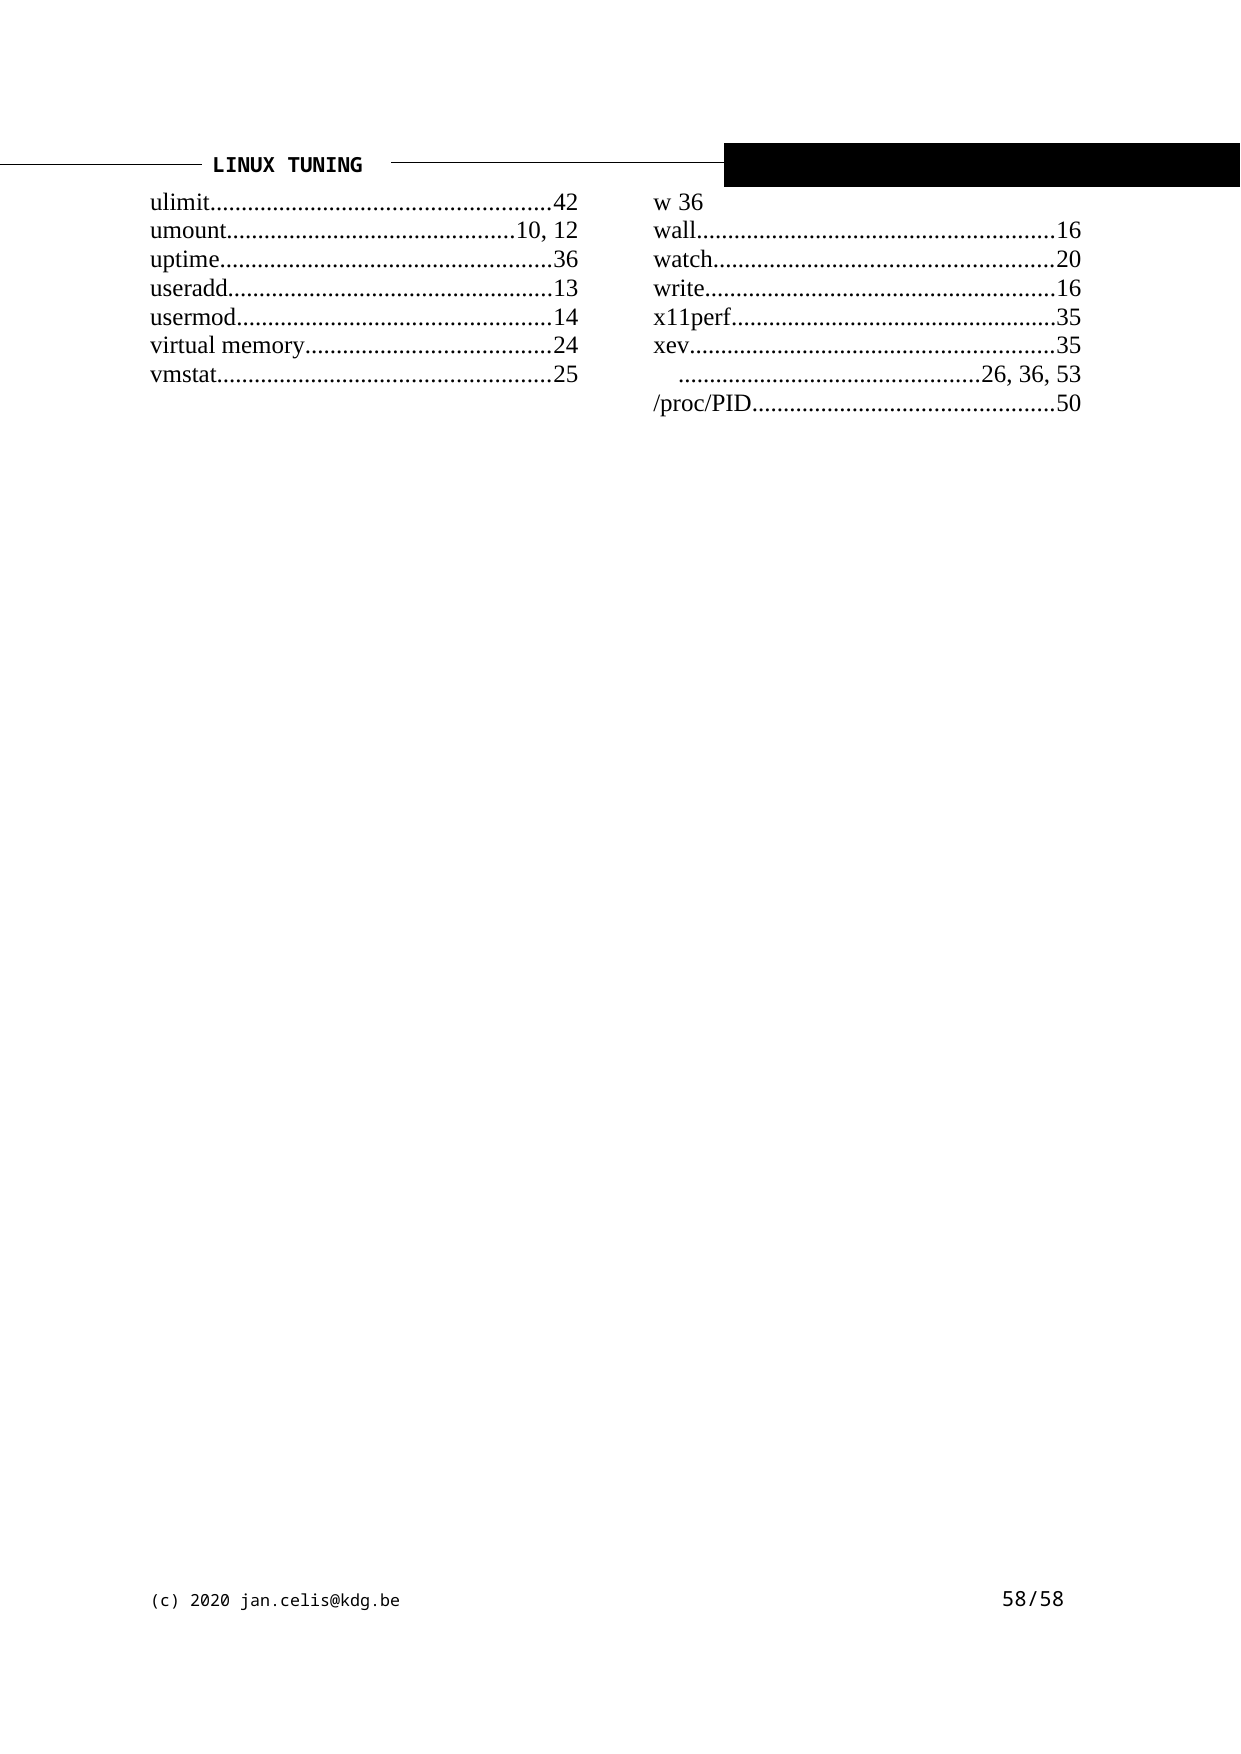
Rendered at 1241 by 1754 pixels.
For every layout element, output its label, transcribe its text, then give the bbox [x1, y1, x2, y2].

text uptime 36 [150, 244, 578, 273]
text /proc/PID 50 [653, 388, 1081, 417]
text virtual memory 24 [150, 331, 578, 359]
text useradd 13 [150, 273, 578, 302]
text write 16 [653, 273, 1081, 302]
text usermod 14 [150, 302, 578, 331]
text ulimit 42 [150, 178, 578, 216]
text umount 10, 12 [150, 216, 578, 244]
text 26, 36, 53 [653, 359, 1081, 388]
text vmstat 25 [150, 359, 578, 388]
text watch 20 [653, 244, 1081, 273]
text x11perf 35 [653, 302, 1081, 331]
text w 36 [653, 178, 1081, 216]
text xev 35 [653, 331, 1081, 359]
text wall 16 [653, 216, 1081, 244]
